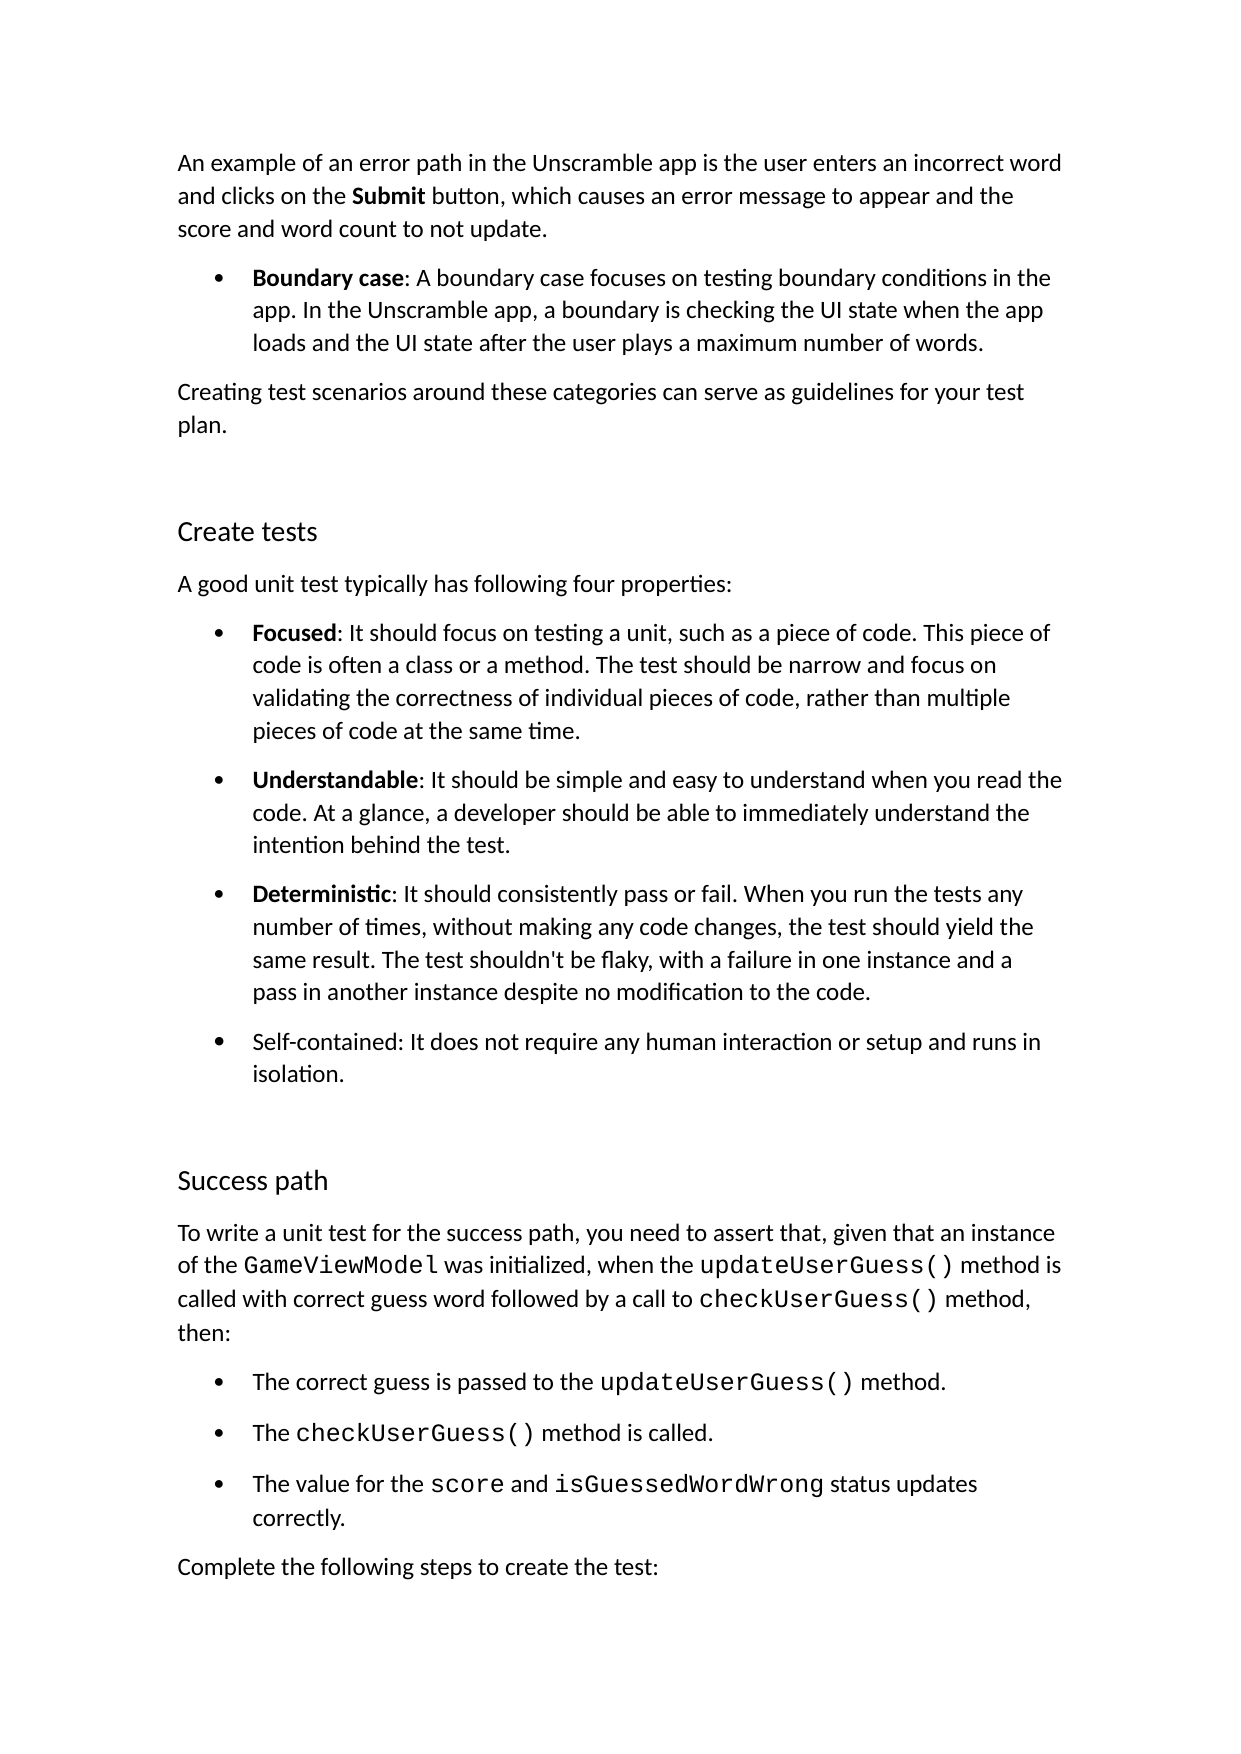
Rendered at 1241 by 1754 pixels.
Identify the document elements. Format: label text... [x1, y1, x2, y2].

list Boundary case: A boundary case focuses on testing boundary conditions in the app. In the Unscramble app, a boundary is checking the UI state when the app loads and the UI state after the user plays a maximum number of words. [215, 262, 1063, 358]
list The correct guess is passed to the updateUserGuess() method. [215, 1367, 1063, 1398]
list Focused: It should focus on testing a unit, such as a piece of code. This piece of code is often a class or a method. The test should be narrow and focus on validating the correctness of individual pieces of code, rather than multiple pieces of code at the same time. [215, 617, 1063, 745]
text An example of an error path in the Unscramble app is the user enters an incorrect word and clicks on the Submit button, which causes an error message to appear and the score and word count to not update. [177, 148, 1063, 243]
text A good unit test typically has following four properties: [177, 568, 1063, 598]
list Self-contained: It does not require any human interaction or setup and runs in isolation. [215, 1026, 1063, 1089]
text Success path [177, 1162, 1063, 1198]
text Creating test scenarios around these categories can serve as guidelines for your test plan. [177, 377, 1063, 440]
text Complete the following steps to create the test: [177, 1551, 1063, 1581]
text To write a unit test for the success path, you need to assert that, given that an instance of the GameViewModel was initialized, when the updateUserGuess() method is called with correct guess word followed by a call to checkUserGuess() method, then: [177, 1217, 1063, 1348]
list Understandable: It should be simple and easy to understand when you read the code. At a glance, a developer should be able to immediately understand the intention behind the test. [215, 764, 1063, 860]
list The value for the score and isGuessedWordWrong status updates correctly. [215, 1468, 1063, 1532]
text Create tests [177, 513, 1063, 549]
list The checkUserGuess() method is called. [215, 1417, 1063, 1449]
list Deterministic: It should consistently pass or fail. When you run the tests any number of times, without making any code changes, the test should yield the same result. The test shouldn't be flaky, with a failure in one instance and a pass in another instance despite no modification to the code. [215, 879, 1063, 1007]
